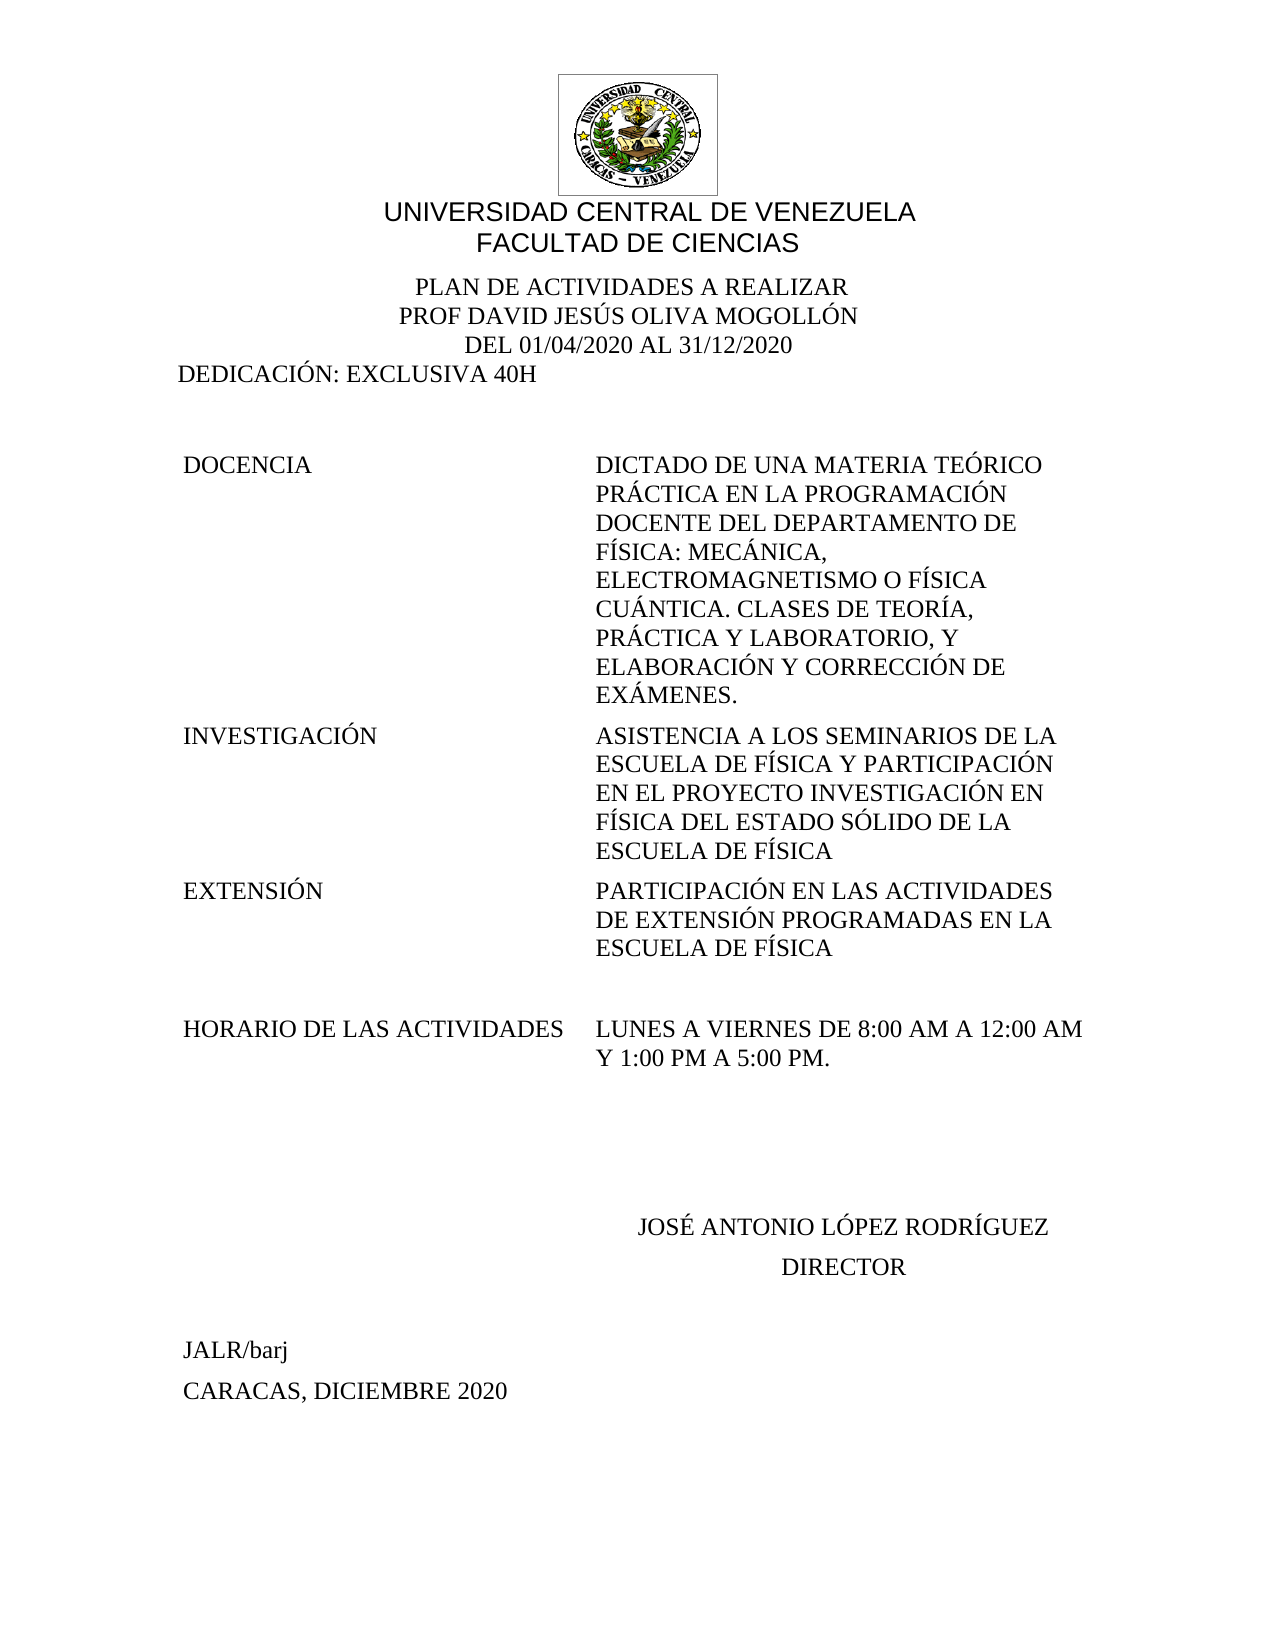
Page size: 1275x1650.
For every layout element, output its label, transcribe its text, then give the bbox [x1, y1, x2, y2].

table_cell PARTICIPACIÓN EN LAS ACTIVIDADES DE EXTENSIÓN PROGRAMADAS EN LA ESCUELA DE FÍSICA [590, 870, 1097, 968]
text PROF David Jesús Oliva Mogollón [177, 301, 1086, 330]
table_cell CARACAS, DICIEMBRE 2020 [177, 1370, 590, 1410]
table_cell [590, 1330, 1097, 1370]
table_cell investigación [177, 715, 590, 870]
table_cell [590, 968, 1097, 1008]
table_cell JALR/barj [177, 1330, 590, 1370]
table_cell [177, 1247, 590, 1330]
table_cell DIRECTOR [590, 1247, 1097, 1330]
table_cell ASISTENCIA A LOS SEMINARIOS DE LA ESCUELA DE FÍSICA Y PARTICIPACIÓN EN EL PROYECTO INVESTIGACIÓN EN FÍSICA DEL ESTADO SÓLIDO DE LA ESCUELA DE FÍSICA [590, 715, 1097, 870]
text dedicación: Exclusiva 40H [177, 359, 1086, 387]
table_header [177, 1164, 590, 1247]
table_cell [590, 1370, 1097, 1410]
table_cell extensión [177, 870, 590, 968]
table_header DICTADO DE UNA MATERIA TEÓRICO PRÁCTICA EN LA PROGRAMACIÓN DOCENTE DEL DEPARTAMENTO DE FÍSICA: MECÁNICA, ELECTROMAGNETISMO O FÍSICA CUÁNTICA. CLASES DE TEORÍA, PRÁCTICA Y LABORATORIO, Y ELABORACIÓN Y CORRECCIÓN DE EXÁMENES. [590, 445, 1097, 715]
table_cell LUNES A VIERNES DE 8:00 am a 12:00 am y 1:00 pm a 5:00 pm. [590, 1008, 1097, 1077]
text PLAN DE ACTIVIDADES A REALIZAR [177, 272, 1086, 301]
table_cell HORARIO DE LAS ACTIVIDADES [177, 1008, 590, 1077]
table_header JOSÉ ANTONIO LÓPEZ RODRÍGUEZ [590, 1164, 1097, 1247]
text DEL 01/04/2020 al 31/12/2020 [177, 330, 1086, 359]
table_cell [177, 968, 590, 1008]
table_header DOCENCIA [177, 445, 590, 715]
